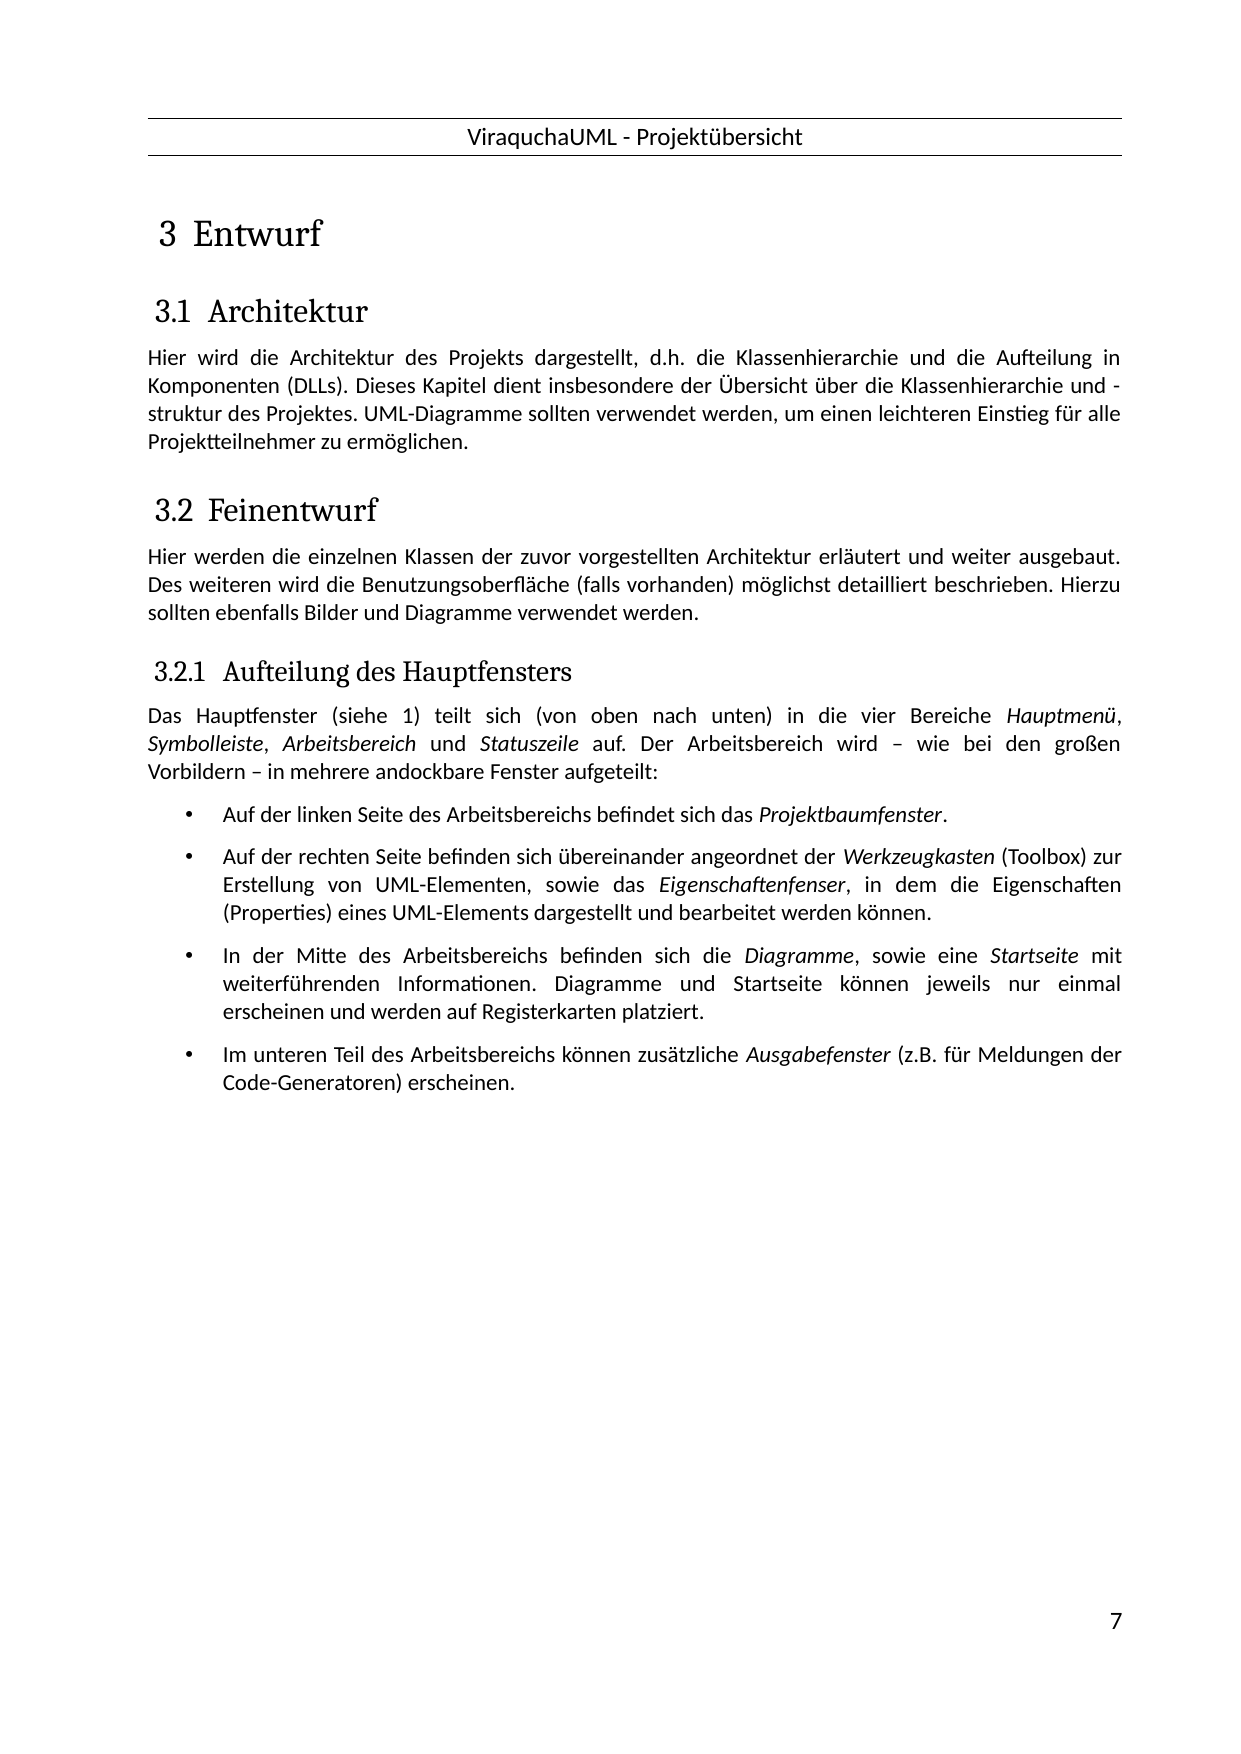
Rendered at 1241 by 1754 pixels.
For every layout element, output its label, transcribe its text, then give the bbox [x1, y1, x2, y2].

list Auf der rechten Seite befinden sich übereinander angeordnet der Werkzeugkasten (Toolbox) zur Erstellung von UML-Elementen, sowie das Eigenschaftenfenser, in dem die Eigenschaften (Properties) eines UML-Elements dargestellt und bearbeitet werden können. [185, 842, 1122, 927]
text Hier wird die Architektur des Projekts dargestellt, d.h. die Klassenhierarchie und die Aufteilung in Komponenten (DLLs). Dieses Kapitel dient insbesondere der Übersicht über die Klassenhierarchie und -struktur des Projektes. UML-Diagramme sollten verwendet werden, um einen leichteren Einstieg für alle Projektteilnehmer zu ermöglichen. [148, 343, 1122, 455]
list Auf der linken Seite des Arbeitsbereichs befindet sich das Projektbaumfenster. [185, 800, 1122, 828]
subtitle Architektur [148, 292, 1122, 331]
subtitle Feinentwurf [148, 491, 1122, 529]
subtitle Entwurf [148, 209, 1122, 259]
list Im unteren Teil des Arbeitsbereichs können zusätzliche Ausgabefenster (z.B. für Meldungen der Code-Generatoren) erscheinen. [185, 1040, 1122, 1096]
text Das Hauptfenster (siehe Abbildung 1) teilt sich (von oben nach unten) in die vier Bereiche Hauptmenü, Symbolleiste, Arbeitsbereich und Statuszeile auf. Der Arbeitsbereich wird – wie bei den großen Vorbildern – in mehrere andockbare Fenster aufgeteilt: [148, 701, 1122, 785]
subtitle Aufteilung des Hauptfensters [148, 655, 1122, 689]
text Hier werden die einzelnen Klassen der zuvor vorgestellten Architektur erläutert und weiter ausgebaut. Des weiteren wird die Benutzungsoberfläche (falls vorhanden) möglichst detailliert beschrieben. Hierzu sollten ebenfalls Bilder und Diagramme verwendet werden. [148, 542, 1122, 626]
list In der Mitte des Arbeitsbereichs befinden sich die Diagramme, sowie eine Startseite mit weiterführenden Informationen. Diagramme und Startseite können jeweils nur einmal erscheinen und werden auf Registerkarten platziert. [185, 941, 1122, 1025]
